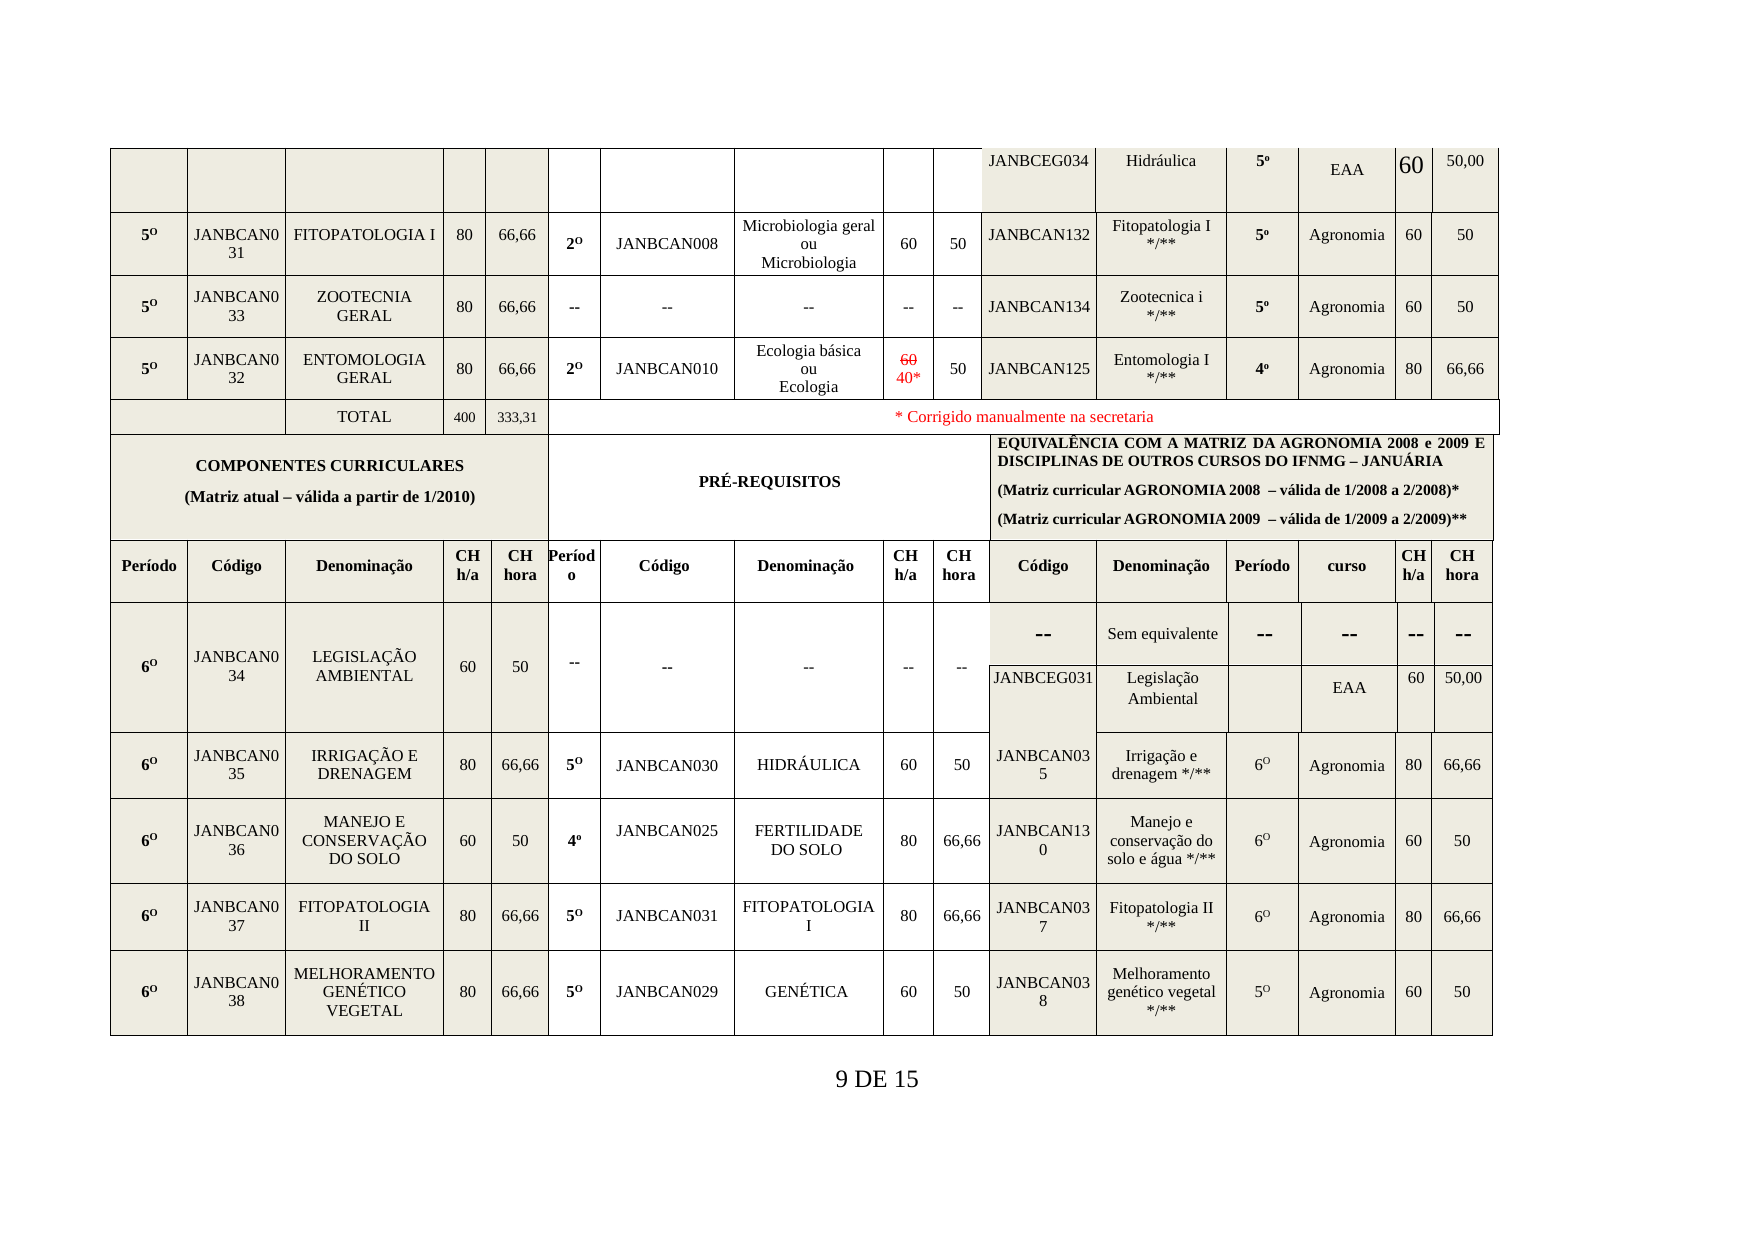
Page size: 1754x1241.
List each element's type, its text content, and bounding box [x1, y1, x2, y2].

table_cell 50 [1432, 799, 1492, 883]
table_cell Agronomia [1299, 213, 1395, 275]
table_cell LEGISLAÇÃO AMBIENTAL [286, 603, 443, 732]
table_cell curso [1299, 541, 1395, 602]
table_cell 80 [884, 884, 933, 950]
table_cell [549, 149, 600, 212]
table_cell 66,66 [934, 884, 989, 950]
table_cell [188, 149, 285, 212]
table_cell EAA [1302, 666, 1397, 732]
table_cell 6O [1227, 884, 1298, 950]
table_cell 50 [1432, 951, 1492, 1035]
table_cell 5O [111, 276, 187, 337]
table_cell [1499, 212, 1503, 275]
table_cell Período [549, 541, 600, 602]
table_cell JANBCAN037 [990, 884, 1096, 950]
table_header -- [1302, 603, 1397, 664]
table_header -- [1398, 603, 1434, 664]
table_cell JANBCAN010 [601, 338, 734, 399]
table_cell 60 [1398, 666, 1434, 732]
table_cell [1503, 950, 1510, 1035]
table_cell [111, 400, 285, 434]
table_cell 60 [1396, 951, 1431, 1035]
table_cell 5O [549, 884, 600, 950]
table_cell 66,66 [1432, 733, 1492, 798]
table_cell JANBCAN035 [188, 733, 285, 798]
table_cell [1499, 337, 1503, 399]
table_cell JANBCAN125 [982, 338, 1096, 399]
table_cell 80 [444, 213, 485, 275]
table_cell JANBCAN038 [188, 951, 285, 1035]
table_cell [1229, 666, 1301, 732]
table_cell Denominação [1097, 541, 1226, 602]
table_cell Microbiologia geral ou Microbiologia [735, 213, 883, 275]
table_cell 5O [1227, 951, 1298, 1035]
table_cell 80 [444, 951, 491, 1035]
table_cell JANBCAN134 [982, 276, 1096, 337]
table_cell 66,66 [486, 338, 548, 399]
table_cell 5o [1227, 148, 1298, 212]
table_cell Código [601, 541, 734, 602]
table_cell Entomologia I */** [1097, 338, 1226, 399]
table_cell GENÉTICA [735, 951, 883, 1035]
table_cell FITOPATOLOGIA I [286, 213, 443, 275]
table_cell [1503, 540, 1510, 602]
table_cell 6O [111, 603, 187, 732]
table_cell 50 [934, 951, 989, 1035]
table_cell [1503, 337, 1510, 399]
table_cell 50 [1432, 213, 1498, 275]
table_cell [286, 149, 443, 212]
table_cell Agronomia [1299, 338, 1395, 399]
table_cell 5o [1227, 276, 1298, 337]
table_cell [1503, 732, 1510, 798]
table_cell Fitopatologia II */** [1097, 884, 1226, 950]
table_cell Denominação [286, 541, 443, 602]
table_cell 66,66 [1432, 884, 1492, 950]
table_cell [1499, 732, 1503, 798]
table_cell 50 [934, 733, 989, 798]
table_cell JANBCAN038 [990, 951, 1096, 1035]
table_cell 66,66 [492, 733, 548, 798]
table_cell JANBCAN034 [188, 603, 285, 732]
table_header -- [1229, 603, 1301, 664]
table_cell 60 [1396, 213, 1431, 275]
table_cell Irrigação e drenagem */** [1097, 733, 1226, 798]
table_cell Código [990, 541, 1096, 602]
table_cell 5O [111, 338, 187, 399]
table_cell [735, 149, 883, 212]
table_cell [1503, 148, 1510, 212]
table_cell [1504, 399, 1510, 434]
table_cell 80 [884, 799, 933, 883]
table_cell Denominação [735, 541, 883, 602]
table_cell -- [549, 603, 600, 732]
table_cell [1503, 883, 1510, 950]
table_cell JANBCAN029 [601, 951, 734, 1035]
table_cell Agronomia [1299, 276, 1395, 337]
table_cell ZOOTECNIA GERAL [286, 276, 443, 337]
table_cell JANBCAN035 [990, 732, 1096, 798]
table_cell JANBCAN025 [601, 799, 734, 883]
table_cell 60 [444, 799, 491, 883]
table_cell MELHORAMENTO GENÉTICO VEGETAL [286, 951, 443, 1035]
table_header [1499, 602, 1503, 664]
table_cell 6O [1227, 799, 1298, 883]
table_cell EAA [1299, 148, 1395, 212]
table_cell JANBCAN008 [601, 213, 734, 275]
table_cell 66,66 [492, 884, 548, 950]
table_cell 4o [1227, 338, 1298, 399]
table_cell Código [188, 541, 285, 602]
table_cell [884, 149, 933, 212]
table_cell [486, 149, 548, 212]
table_cell JANBCAN132 [982, 213, 1096, 275]
table_cell FITOPATOLOGIA II [286, 884, 443, 950]
table_header Sem equivalente [1097, 603, 1228, 664]
table_cell [444, 149, 485, 212]
table_cell -- [934, 603, 990, 732]
table_cell JANBCAN031 [188, 213, 285, 275]
table_cell [1503, 798, 1510, 883]
table_cell 66,66 [486, 276, 548, 337]
table_cell 66,66 [1432, 338, 1498, 399]
table_cell IRRIGAÇÃO E DRENAGEM [286, 733, 443, 798]
table_cell CH hora [1432, 541, 1492, 602]
table_cell 333,31 [486, 400, 548, 434]
table_cell JANBCEG034 [982, 148, 1095, 212]
table_cell 80 [444, 276, 485, 337]
table_cell Manejo e conservação do solo e água */** [1097, 799, 1226, 883]
table_cell 6O [1227, 733, 1298, 798]
table_cell CH h/a [884, 541, 933, 602]
table_cell COMPONENTES CURRICULARES (Matriz atual – válida a partir de 1/2010) [111, 435, 548, 539]
table_cell 50 [934, 213, 981, 275]
table_cell Fitopatologia I */** [1097, 213, 1226, 275]
table_cell 5O [549, 951, 600, 1035]
table_cell 6O [111, 884, 187, 950]
table_cell MANEJO E CONSERVAÇÃO DO SOLO [286, 799, 443, 883]
table_cell Legislação Ambiental [1097, 666, 1228, 732]
table_cell 80 [1396, 733, 1431, 798]
table_cell CH hora [934, 541, 989, 602]
table_cell 2O [549, 338, 600, 399]
table_cell 60 [1396, 799, 1431, 883]
table_cell Agronomia [1299, 733, 1395, 798]
table_cell 50 [492, 603, 548, 732]
table_cell 400 [444, 400, 485, 434]
table_cell JANBCAN130 [990, 799, 1096, 883]
table_cell 60 [444, 603, 491, 732]
table_cell [1499, 798, 1503, 883]
table_cell 5O [111, 213, 187, 275]
table_cell [601, 149, 734, 212]
table_cell Agronomia [1299, 951, 1395, 1035]
table_header -- [1435, 603, 1492, 664]
table_cell [1499, 883, 1503, 950]
table_cell 80 [444, 338, 485, 399]
table_cell Período [1227, 541, 1298, 602]
table_cell 6O [111, 733, 187, 798]
table_cell [1499, 665, 1503, 732]
table_cell FERTILIDADE DO SOLO [735, 799, 883, 883]
table_cell Agronomia [1299, 884, 1395, 950]
table_cell JANBCAN036 [188, 799, 285, 883]
table_cell [1499, 148, 1503, 212]
table_cell JANBCAN030 [601, 733, 734, 798]
table_cell -- [884, 276, 933, 337]
table_cell 5O [549, 733, 600, 798]
table_cell 66,66 [492, 951, 548, 1035]
table_cell -- [884, 603, 933, 732]
table_cell 60 [1396, 148, 1432, 212]
table_cell [1499, 540, 1503, 602]
table_cell Hidráulica [1096, 148, 1226, 212]
table_cell [1499, 275, 1503, 337]
table_cell TOTAL [286, 400, 443, 434]
table_cell Melhoramento genético vegetal */** [1097, 951, 1226, 1035]
table_cell 60 [884, 213, 933, 275]
table_cell CH hora [492, 541, 548, 602]
table_cell [1499, 950, 1503, 1035]
table_cell 50,00 [1433, 148, 1498, 212]
table_cell JANBCAN037 [188, 884, 285, 950]
table_cell 6O [111, 951, 187, 1035]
table_cell FITOPATOLOGIA I [735, 884, 883, 950]
table_cell Período [111, 541, 187, 602]
table_cell JANBCEG031 [990, 666, 1096, 732]
table_cell 60 40* [884, 338, 933, 399]
table_cell [1503, 212, 1510, 275]
table_cell Agronomia [1299, 799, 1395, 883]
table_cell JANBCAN033 [188, 276, 285, 337]
table_cell PRÉ-REQUISITOS [549, 435, 990, 539]
table_cell -- [735, 603, 883, 732]
table_cell 5o [1227, 213, 1298, 275]
table_cell EQUIVALÊNCIA COM A MATRIZ DA AGRONOMIA 2008 e 2009 E DISCIPLINAS DE OUTROS CURSOS DO IFNMG – JANUÁRIA (Matriz curricular AGRONOMIA 2008 – válida de 1/2008 a 2/2008)* (Matriz curricular AGRONOMIA 2009 – válida de 1/2009 a 2/2009)** [991, 435, 1493, 539]
table_cell [1503, 602, 1510, 732]
table_cell 80 [444, 733, 491, 798]
table_cell JANBCAN031 [601, 884, 734, 950]
table_cell 50,00 [1435, 666, 1492, 732]
table_cell -- [601, 276, 734, 337]
table_cell 6O [111, 799, 187, 883]
table_cell [111, 149, 187, 212]
table_cell 60 [884, 733, 933, 798]
table_cell 4o [549, 799, 600, 883]
table_cell * Corrigido manualmente na secretaria [549, 400, 1499, 434]
table_cell Ecologia básica ou Ecologia [735, 338, 883, 399]
table_cell 60 [1396, 276, 1431, 337]
table_cell 80 [1396, 338, 1431, 399]
table_cell 66,66 [934, 799, 989, 883]
table_cell 66,66 [486, 213, 548, 275]
table_cell 2O [549, 213, 600, 275]
table_cell Zootecnica i */** [1097, 276, 1226, 337]
table_cell [1499, 434, 1504, 539]
table_cell [934, 149, 982, 212]
table_cell -- [735, 276, 883, 337]
table_cell [1504, 434, 1510, 539]
table_cell HIDRÁULICA [735, 733, 883, 798]
table_cell -- [601, 603, 734, 732]
table_cell [1500, 399, 1504, 434]
table_cell 50 [1432, 276, 1498, 337]
table_header -- [990, 603, 1096, 664]
table_cell 50 [492, 799, 548, 883]
table_cell JANBCAN032 [188, 338, 285, 399]
table_cell 50 [934, 338, 981, 399]
table_cell 80 [444, 884, 491, 950]
table_cell 80 [1396, 884, 1431, 950]
table_cell -- [934, 276, 981, 337]
table_cell CH h/a [444, 541, 491, 602]
table_cell ENTOMOLOGIA GERAL [286, 338, 443, 399]
table_cell -- [549, 276, 600, 337]
table_cell [1503, 275, 1510, 337]
table_cell CH h/a [1396, 541, 1431, 602]
table_cell 60 [884, 951, 933, 1035]
